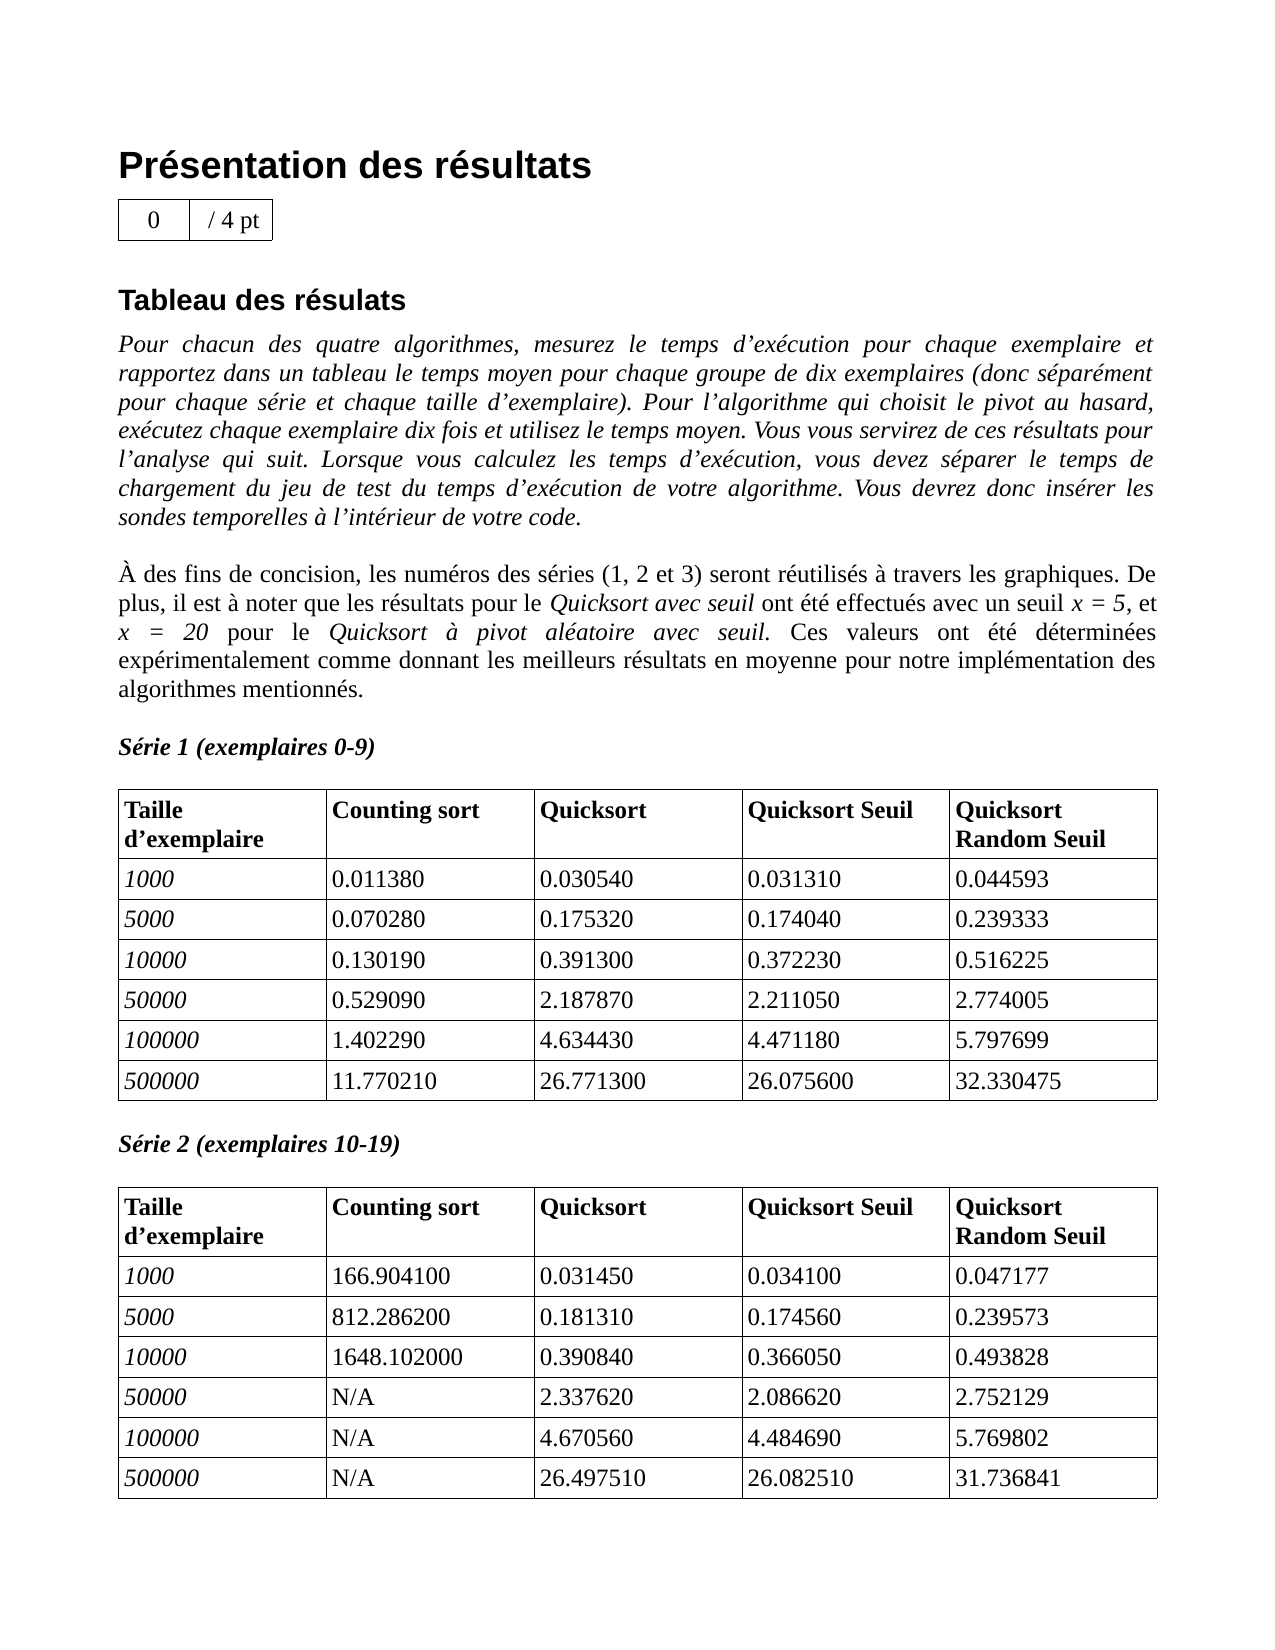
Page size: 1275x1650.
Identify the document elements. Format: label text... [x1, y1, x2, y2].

table_cell N/A [327, 1418, 534, 1457]
table_header Quicksort Random Seuil [950, 790, 1157, 858]
table_cell 0.372230 [743, 940, 949, 979]
table_header Quicksort Seuil [743, 1188, 949, 1256]
table_cell 1.402290 [327, 1021, 534, 1060]
table_cell 0.030540 [535, 859, 742, 899]
table_cell 0.070280 [327, 900, 534, 939]
table_cell 10000 [119, 1337, 326, 1377]
table_cell 2.187870 [535, 980, 742, 1019]
table_cell N/A [327, 1458, 534, 1497]
table_header Counting sort [327, 790, 534, 858]
table_cell 0.047177 [950, 1257, 1157, 1296]
table_cell 100000 [119, 1418, 326, 1457]
table_cell 0.366050 [743, 1337, 949, 1377]
table_cell 0.390840 [535, 1337, 742, 1377]
table_cell 0.174040 [743, 900, 949, 939]
table_cell 0.493828 [950, 1337, 1157, 1377]
table_header 0 [119, 200, 189, 239]
table_cell 1000 [119, 859, 326, 899]
subtitle Présentation des résultats [118, 143, 1157, 187]
table_cell 2.774005 [950, 980, 1157, 1019]
table_cell 1648.102000 [327, 1337, 534, 1377]
table_cell 0.130190 [327, 940, 534, 979]
text Pour chacun des quatre algorithmes, mesurez le temps d’exécution pour chaque exemplaire et rapportez dans un tableau le temps moyen pour chaque groupe de dix exemplaires (donc séparément pour chaque série et chaque taille d’exemplaire). Pour l’algorithme qui choisit le pivot au hasard, exécutez chaque exemplaire dix fois et utilisez le temps moyen. Vous vous servirez de ces résultats pour l’analyse qui suit. Lorsque vous calculez les temps d’exécution, vous devez séparer le temps de chargement du jeu de test du temps d’exécution de votre algorithme. Vous devrez donc insérer les sondes temporelles à l’intérieur de votre code. [118, 329, 1157, 531]
table_cell 5000 [119, 900, 326, 939]
table_cell 0.011380 [327, 859, 534, 899]
table_cell 100000 [119, 1021, 326, 1060]
table_cell 0.239333 [950, 900, 1157, 939]
table_cell 0.239573 [950, 1297, 1157, 1336]
table_cell 4.471180 [743, 1021, 949, 1060]
table_cell 5.797699 [950, 1021, 1157, 1060]
table_cell 32.330475 [950, 1061, 1157, 1100]
table_cell 4.634430 [535, 1021, 742, 1060]
table_cell 4.670560 [535, 1418, 742, 1457]
table_cell 50000 [119, 980, 326, 1019]
table_cell 2.752129 [950, 1378, 1157, 1417]
table_cell 26.082510 [743, 1458, 949, 1497]
table_cell 0.174560 [743, 1297, 949, 1336]
subtitle Tableau des résulats [118, 283, 1157, 317]
table_header Quicksort [535, 790, 742, 858]
table_cell 0.031310 [743, 859, 949, 899]
table_cell 0.034100 [743, 1257, 949, 1296]
table_cell 2.211050 [743, 980, 949, 1019]
table_cell 0.391300 [535, 940, 742, 979]
table_cell 26.075600 [743, 1061, 949, 1100]
table_cell N/A [327, 1378, 534, 1417]
table_cell 26.497510 [535, 1458, 742, 1497]
table_header Quicksort [535, 1188, 742, 1256]
table_cell 11.770210 [327, 1061, 534, 1100]
table_cell 500000 [119, 1458, 326, 1497]
table_header Taille d’exemplaire [119, 790, 326, 858]
table_cell 0.516225 [950, 940, 1157, 979]
table_header / 4 pt [190, 200, 272, 239]
table_cell 5.769802 [950, 1418, 1157, 1457]
table_cell 0.031450 [535, 1257, 742, 1296]
table_cell 0.181310 [535, 1297, 742, 1336]
table_header Taille d’exemplaire [119, 1188, 326, 1256]
table_cell 0.044593 [950, 859, 1157, 899]
table_cell 4.484690 [743, 1418, 949, 1457]
table_header Counting sort [327, 1188, 534, 1256]
table_cell 812.286200 [327, 1297, 534, 1336]
table_header Quicksort Random Seuil [950, 1188, 1157, 1256]
text Série 1 (exemplaires 0-9) [118, 732, 1157, 761]
table_cell 2.086620 [743, 1378, 949, 1417]
table_cell 5000 [119, 1297, 326, 1336]
table_cell 1000 [119, 1257, 326, 1296]
table_cell 500000 [119, 1061, 326, 1100]
table_cell 31.736841 [950, 1458, 1157, 1497]
text À des fins de concision, les numéros des séries (1, 2 et 3) seront réutilisés à travers les graphiques. De plus, il est à noter que les résultats pour le Quicksort avec seuil ont été effectués avec un seuil x = 5, et x = 20 pour le Quicksort à pivot aléatoire avec seuil. Ces valeurs ont été déterminées expérimentalement comme donnant les meilleurs résultats en moyenne pour notre implémentation des algorithmes mentionnés. [118, 559, 1157, 703]
table_cell 50000 [119, 1378, 326, 1417]
table_cell 0.175320 [535, 900, 742, 939]
table_cell 0.529090 [327, 980, 534, 1019]
table_cell 2.337620 [535, 1378, 742, 1417]
table_cell 166.904100 [327, 1257, 534, 1296]
table_cell 10000 [119, 940, 326, 979]
text Série 2 (exemplaires 10-19) [118, 1129, 1157, 1158]
table_header Quicksort Seuil [743, 790, 949, 858]
table_cell 26.771300 [535, 1061, 742, 1100]
